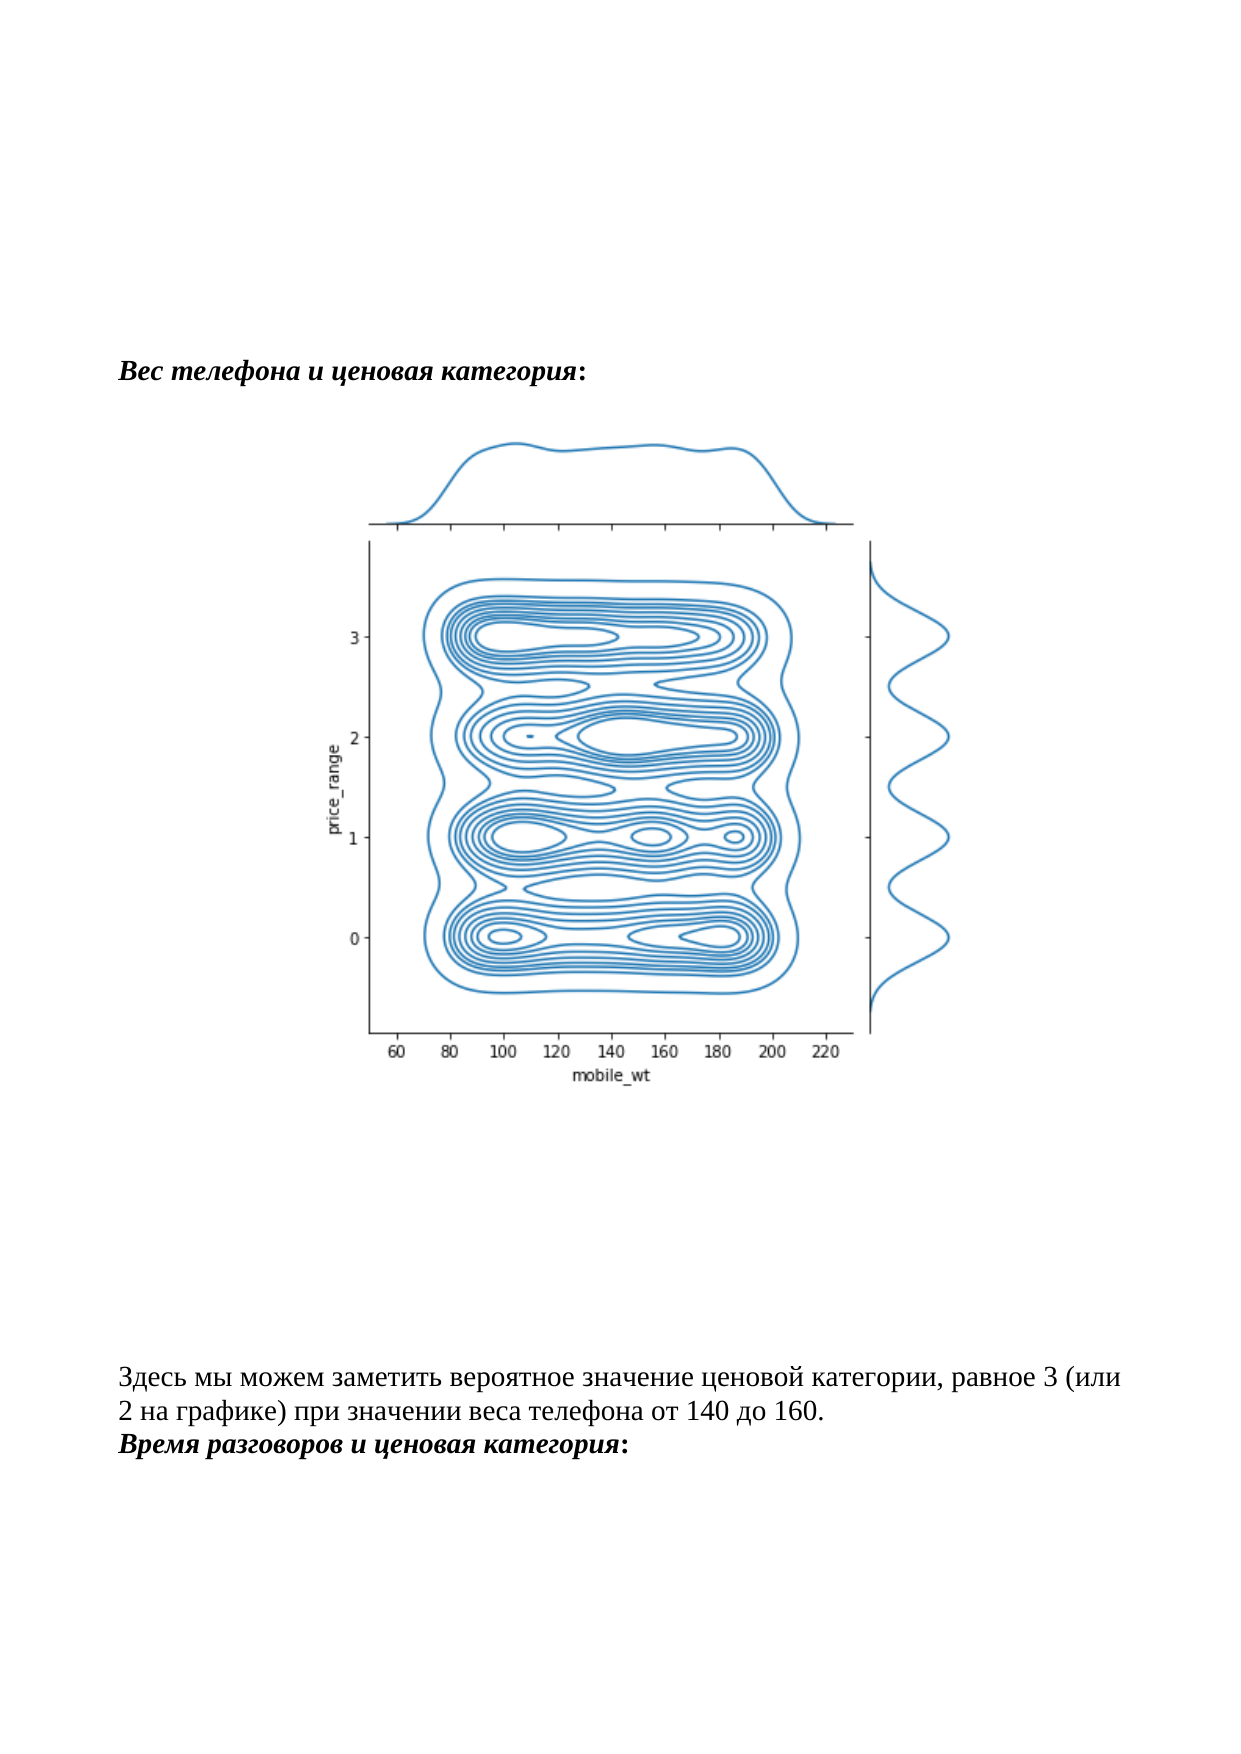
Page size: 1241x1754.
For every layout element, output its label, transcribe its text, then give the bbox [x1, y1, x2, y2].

text Вес телефона и ценовая категория: [118, 353, 1122, 386]
text Время разговоров и ценовая категория: [118, 1426, 1122, 1460]
text Здесь мы можем заметить вероятное значение ценовой категории, равное 3 (или 2 на графике) при значении веса телефона от 140 до 160. [118, 1359, 1122, 1426]
picture [264, 412, 984, 1119]
